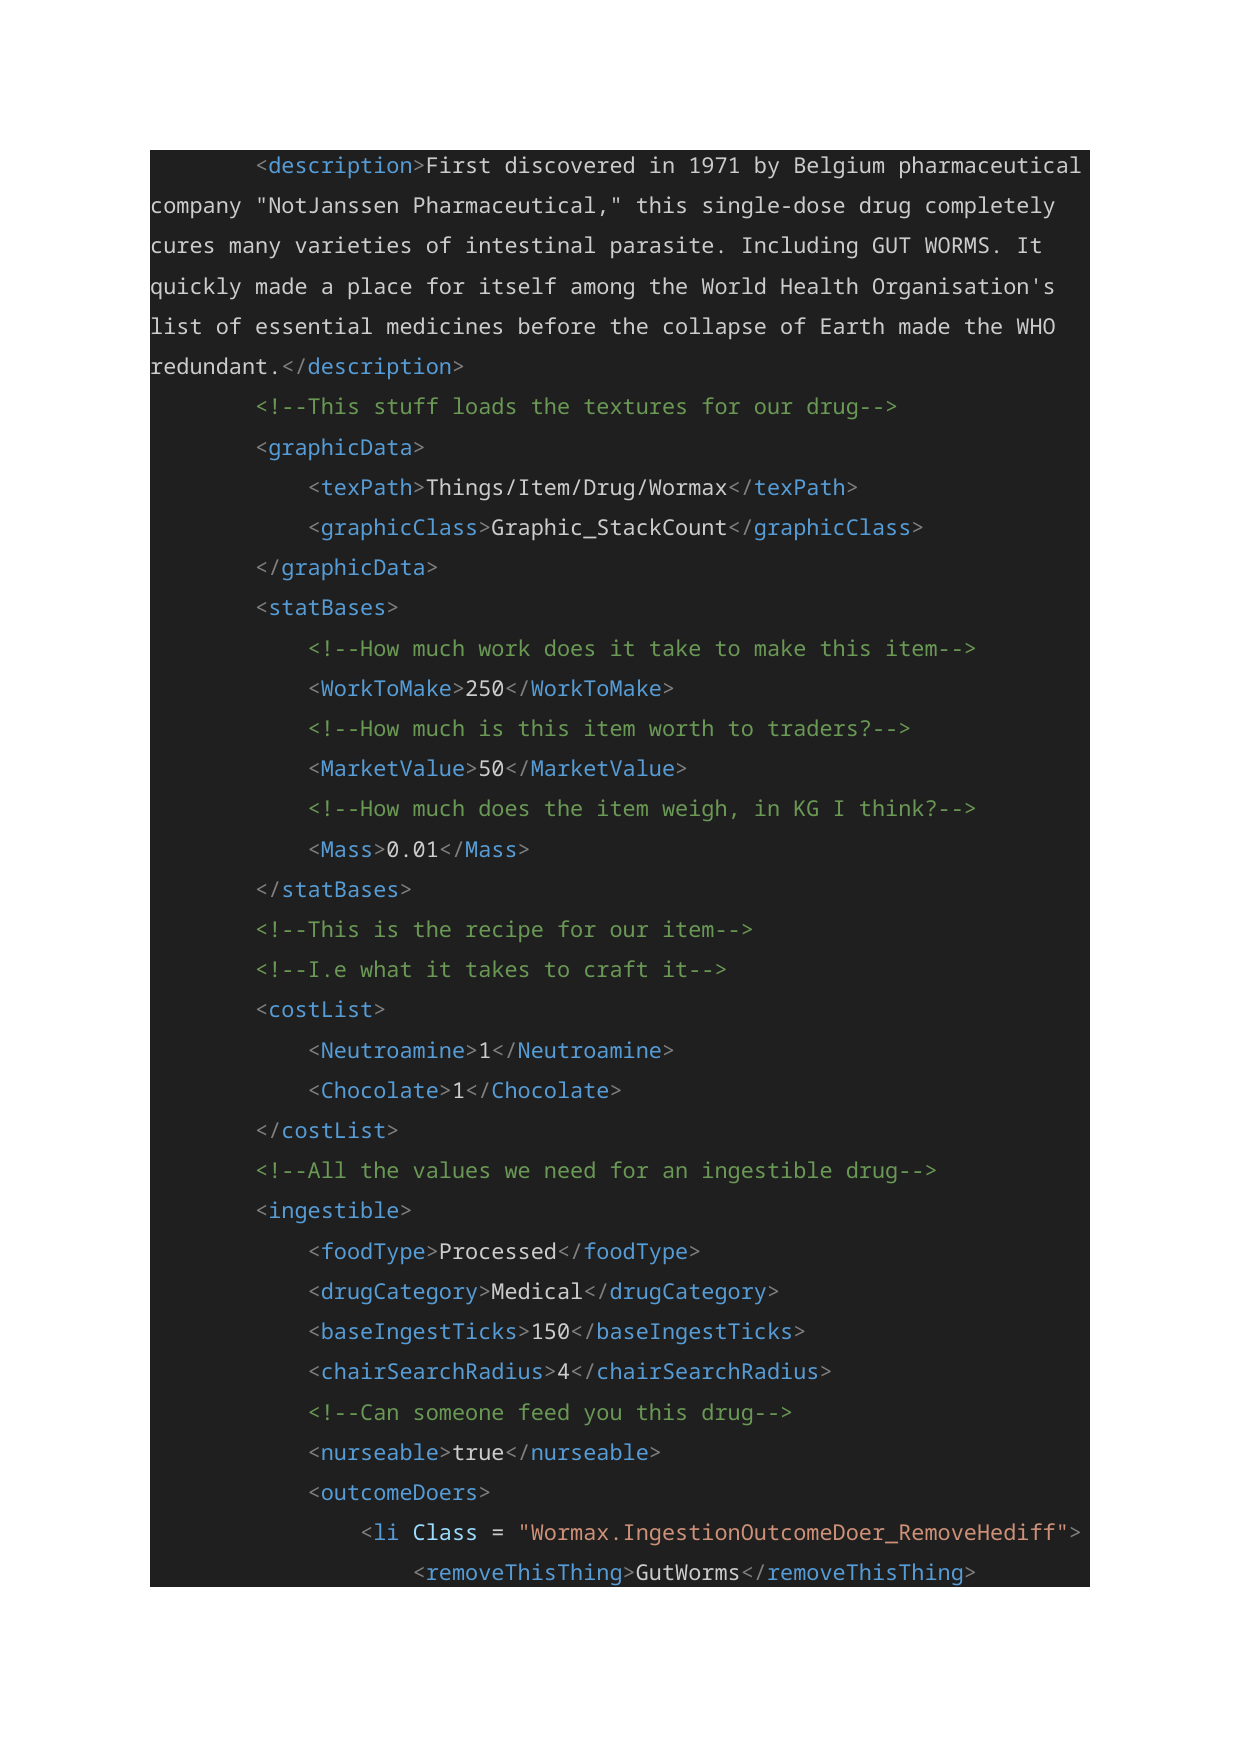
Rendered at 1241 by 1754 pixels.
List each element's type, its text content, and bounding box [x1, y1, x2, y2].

text <!--This is the recipe for our item--> [150, 914, 1090, 944]
text <statBases> [150, 592, 1090, 622]
text <baseIngestTicks>150</baseIngestTicks> [150, 1316, 1090, 1346]
text <graphicClass>Graphic_StackCount</graphicClass> [150, 512, 1090, 542]
text <description>First discovered in 1971 by Belgium pharmaceutical company "NotJanssen Pharmaceutical," this single-dose drug completely cures many varieties of intestinal parasite. Including GUT WORMS. It quickly made a place for itself among the World Health Organisation's list of essential medicines before the collapse of Earth made the WHO redundant.</description> [150, 150, 1090, 381]
text <Mass>0.01</Mass> [150, 833, 1090, 863]
text <ingestible> [150, 1195, 1090, 1225]
text <chairSearchRadius>4</chairSearchRadius> [150, 1356, 1090, 1386]
text <li Class = "Wormax.IngestionOutcomeDoer_RemoveHediff"> [150, 1517, 1090, 1547]
text <!--How much is this item worth to traders?--> [150, 713, 1090, 743]
text <Neutroamine>1</Neutroamine> [150, 1034, 1090, 1064]
text <outcomeDoers> [150, 1477, 1090, 1507]
text <foodType>Processed</foodType> [150, 1236, 1090, 1265]
text <!--How much does the item weigh, in KG I think?--> [150, 793, 1090, 823]
text <!--All the values we need for an ingestible drug--> [150, 1155, 1090, 1185]
text <texPath>Things/Item/Drug/Wormax</texPath> [150, 472, 1090, 501]
text <!--Can someone feed you this drug--> [150, 1396, 1090, 1426]
text </costList> [150, 1115, 1090, 1145]
text <WorkToMake>250</WorkToMake> [150, 673, 1090, 702]
text <!--I.e what it takes to craft it--> [150, 954, 1090, 984]
text <removeThisThing>GutWorms</removeThisThing> [150, 1557, 1090, 1587]
text </statBases> [150, 874, 1090, 903]
text <Chocolate>1</Chocolate> [150, 1075, 1090, 1104]
text <drugCategory>Medical</drugCategory> [150, 1276, 1090, 1306]
text <nurseable>true</nurseable> [150, 1437, 1090, 1466]
text <!--This stuff loads the textures for our drug--> [150, 391, 1090, 421]
text <costList> [150, 994, 1090, 1024]
text </graphicData> [150, 552, 1090, 582]
text <MarketValue>50</MarketValue> [150, 753, 1090, 783]
text <!--How much work does it take to make this item--> [150, 632, 1090, 662]
text <graphicData> [150, 431, 1090, 461]
